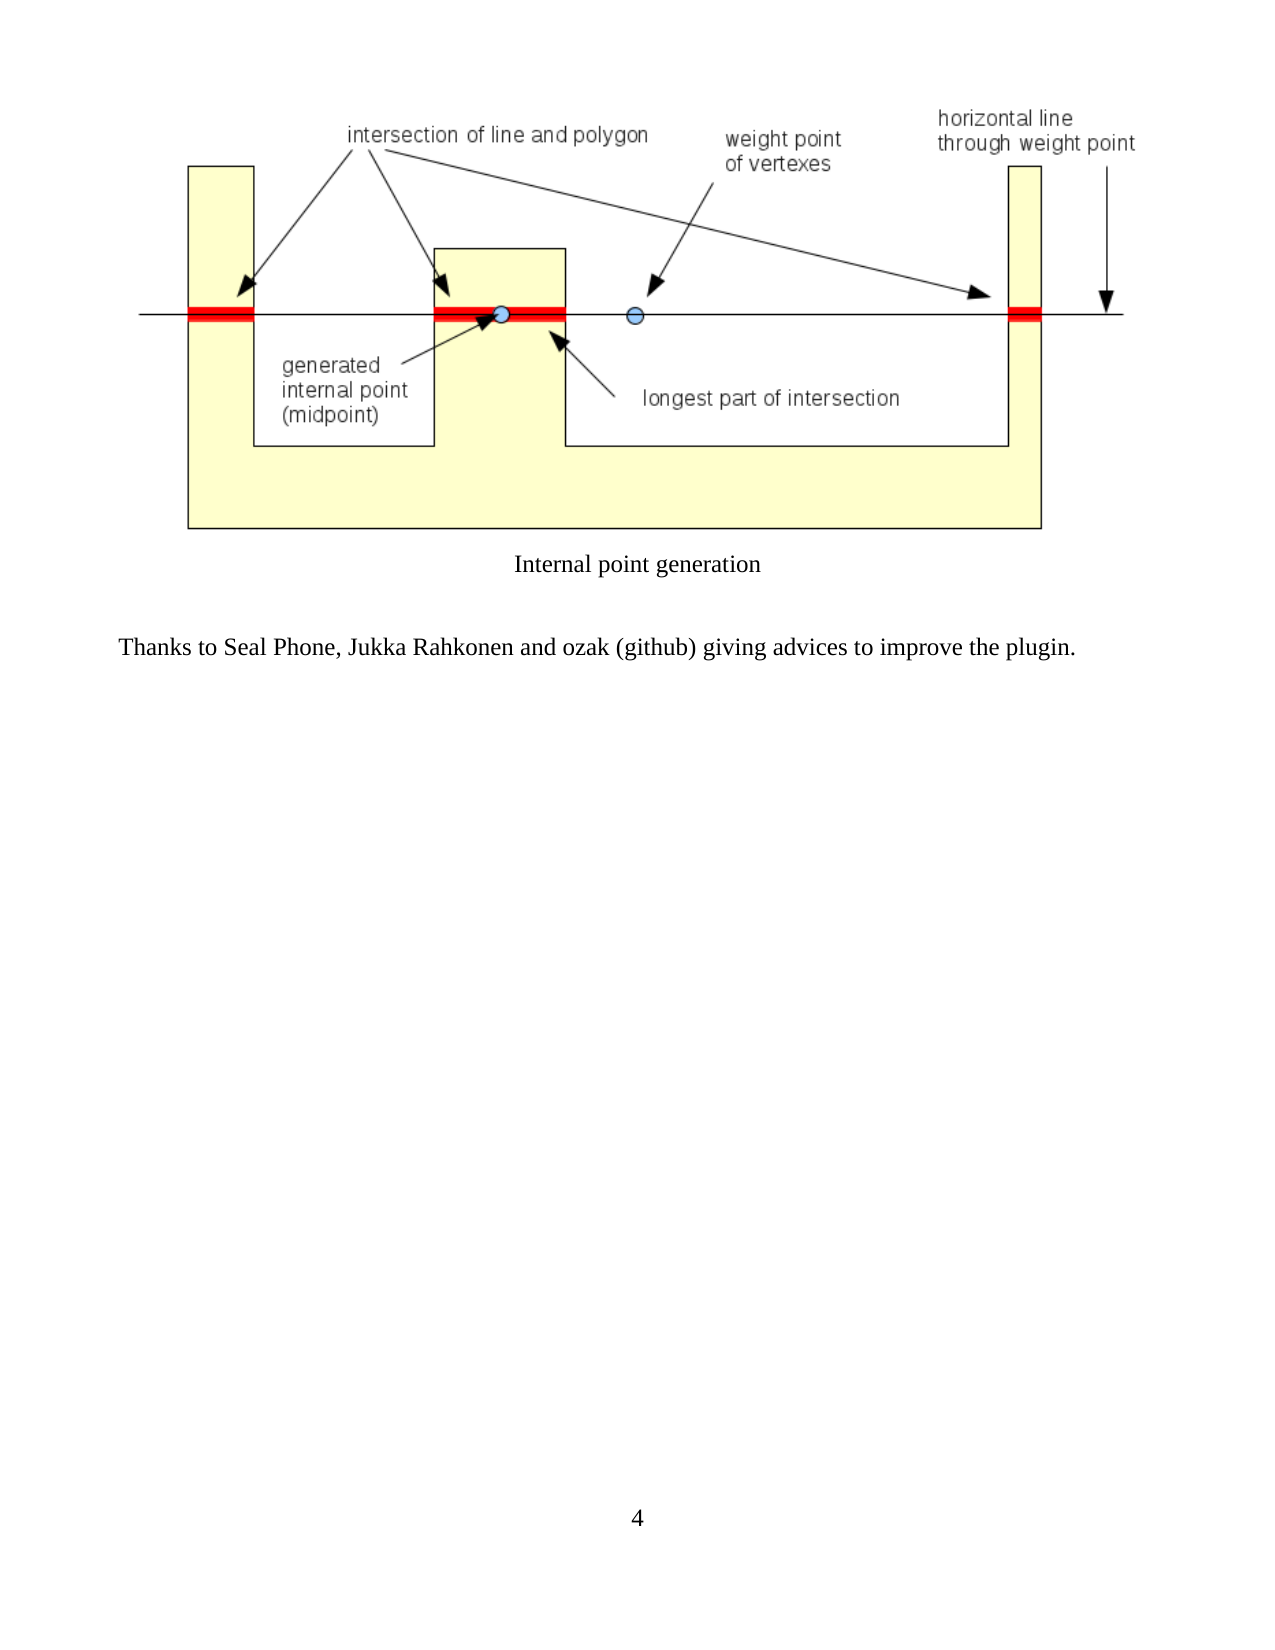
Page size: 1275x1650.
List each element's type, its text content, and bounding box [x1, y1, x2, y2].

text Thanks to Seal Phone, Jukka Rahkonen and ozak (github) giving advices to improve the plugin. [118, 632, 1157, 660]
text Internal point generation [118, 550, 1157, 578]
picture [118, 90, 1157, 550]
